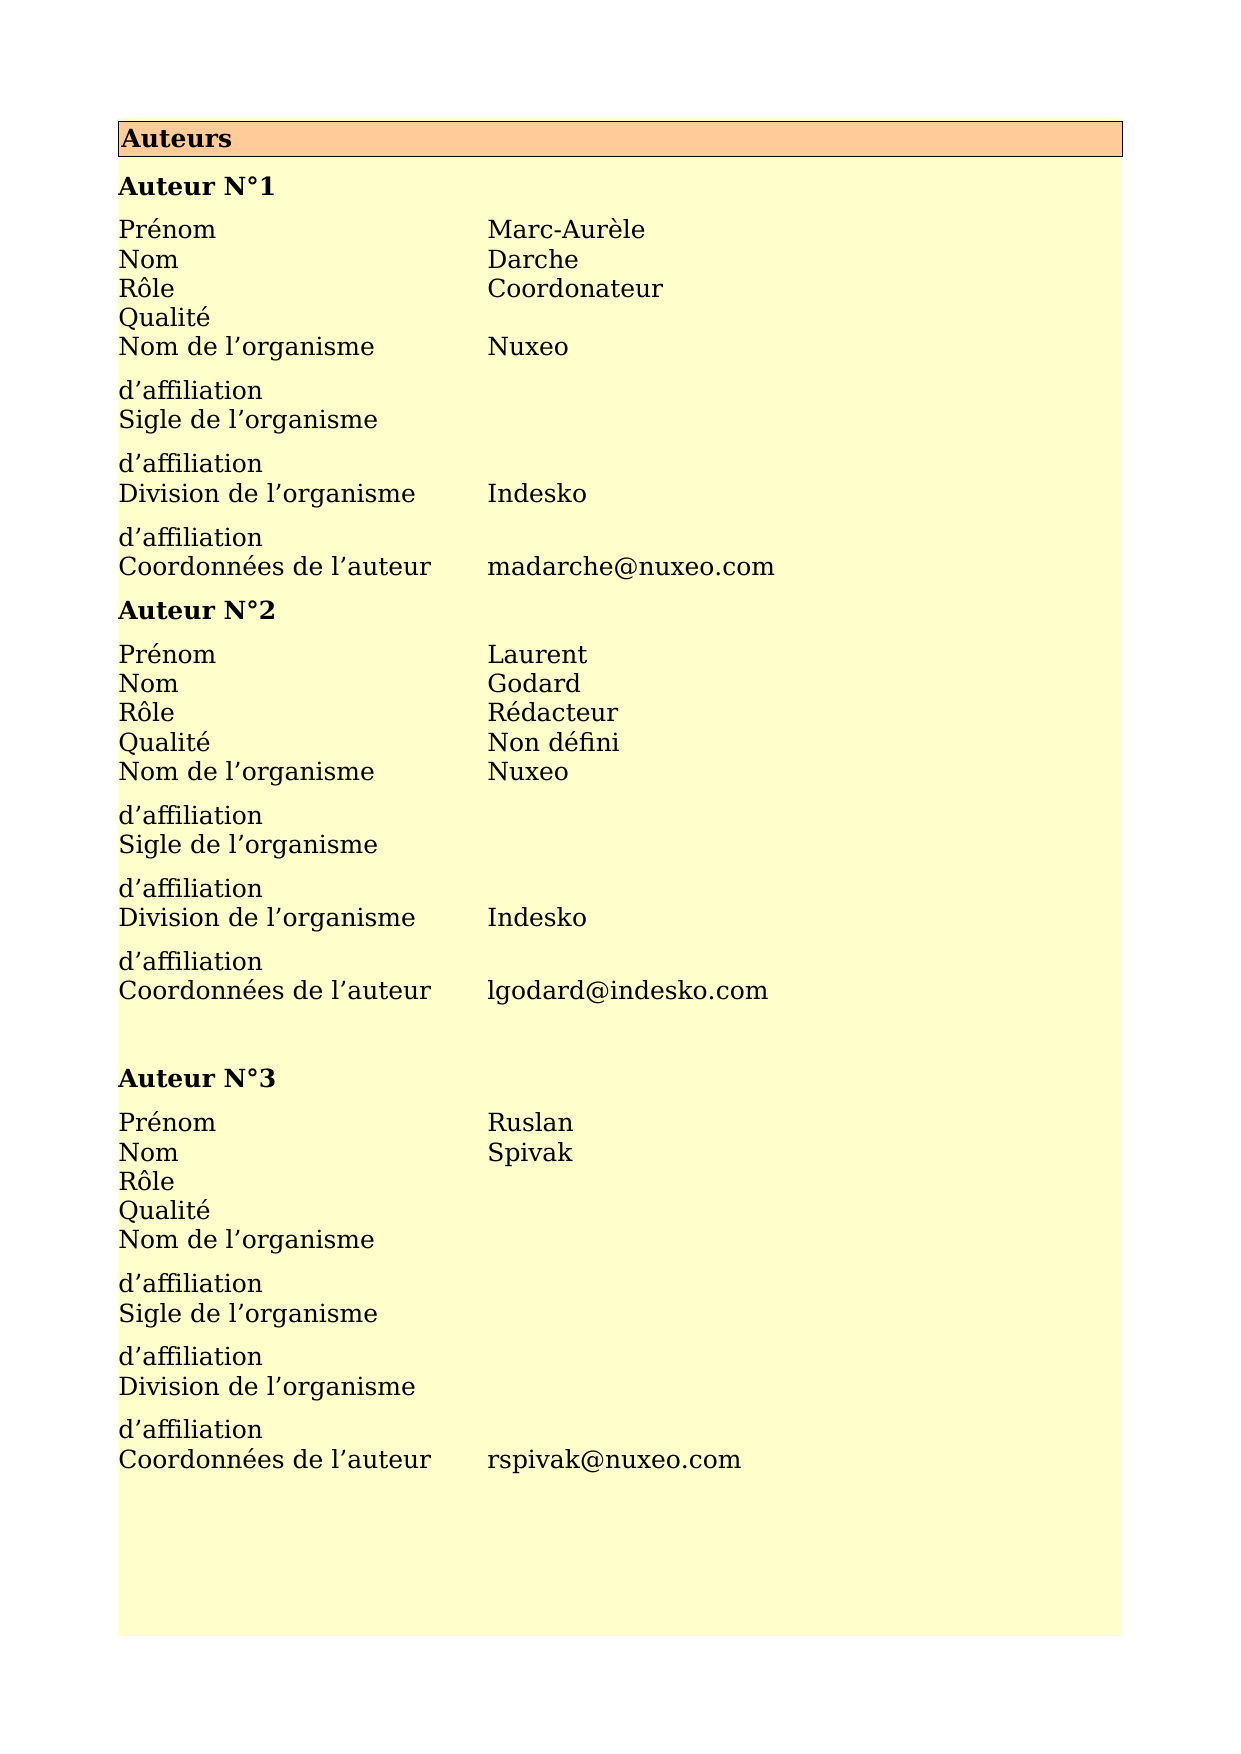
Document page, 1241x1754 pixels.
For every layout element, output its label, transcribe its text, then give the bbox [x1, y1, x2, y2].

table_cell madarche@nuxeo.com [487, 552, 1122, 581]
table_cell Darche [487, 245, 1122, 274]
table_cell Rôle [118, 699, 487, 728]
table_cell Division de l’organisme d’affiliation [118, 1372, 487, 1445]
table_cell Nom de l’organisme d’affiliation [118, 333, 487, 406]
table_cell Qualité [118, 728, 487, 757]
table_cell Indesko [487, 479, 1122, 552]
table_cell Coordonnées de l’auteur [118, 552, 487, 581]
table_cell [487, 1167, 1122, 1196]
table_header Prénom [118, 640, 487, 669]
table_cell Nuxeo [487, 757, 1122, 830]
table_cell Nom de l’organisme d’affiliation [118, 757, 487, 830]
table_header Prénom [118, 216, 487, 245]
table_cell lgodard@indesko.com [487, 977, 1122, 1006]
table_cell [487, 1226, 1122, 1299]
table_cell Rôle [118, 1167, 487, 1196]
table_cell Nom [118, 1138, 487, 1167]
table_cell Qualité [118, 303, 487, 333]
table_cell [487, 406, 1122, 479]
table_cell [487, 303, 1122, 333]
table_header Marc-Aurèle [487, 216, 1122, 245]
table_header Laurent [487, 640, 1122, 669]
table_cell rspivak@nuxeo.com [487, 1445, 1122, 1474]
table_cell Sigle de l’organisme d’affiliation [118, 830, 487, 903]
table_cell Sigle de l’organisme d’affiliation [118, 1299, 487, 1372]
table_cell Coordonnées de l’auteur [118, 1445, 487, 1474]
table_cell Non défini [487, 728, 1122, 757]
table_cell [487, 1299, 1122, 1372]
table_cell [487, 1372, 1122, 1445]
table_cell Nom de l’organisme d’affiliation [118, 1226, 487, 1299]
text Auteur N°3 [118, 1064, 1122, 1094]
table_cell [487, 1196, 1122, 1226]
text Auteurs [119, 122, 1122, 156]
table_cell Division de l’organisme d’affiliation [118, 904, 487, 977]
table_header Prénom [118, 1109, 487, 1138]
table_cell Godard [487, 669, 1122, 699]
table_cell Nom [118, 669, 487, 699]
table_cell Nom [118, 245, 487, 274]
table_cell Spivak [487, 1138, 1122, 1167]
table_cell Sigle de l’organisme d’affiliation [118, 406, 487, 479]
table_cell Division de l’organisme d’affiliation [118, 479, 487, 552]
table_header Ruslan [487, 1109, 1122, 1138]
table_cell Qualité [118, 1196, 487, 1226]
table_cell Rôle [118, 274, 487, 303]
text Auteur N°2 [118, 596, 1122, 625]
table_cell [487, 830, 1122, 903]
table_cell Nuxeo [487, 333, 1122, 406]
table_cell Coordonnées de l’auteur [118, 977, 487, 1006]
table_cell Rédacteur [487, 699, 1122, 728]
text Auteur N°1 [118, 171, 1122, 201]
table_cell Indesko [487, 904, 1122, 977]
table_cell Coordonateur [487, 274, 1122, 303]
